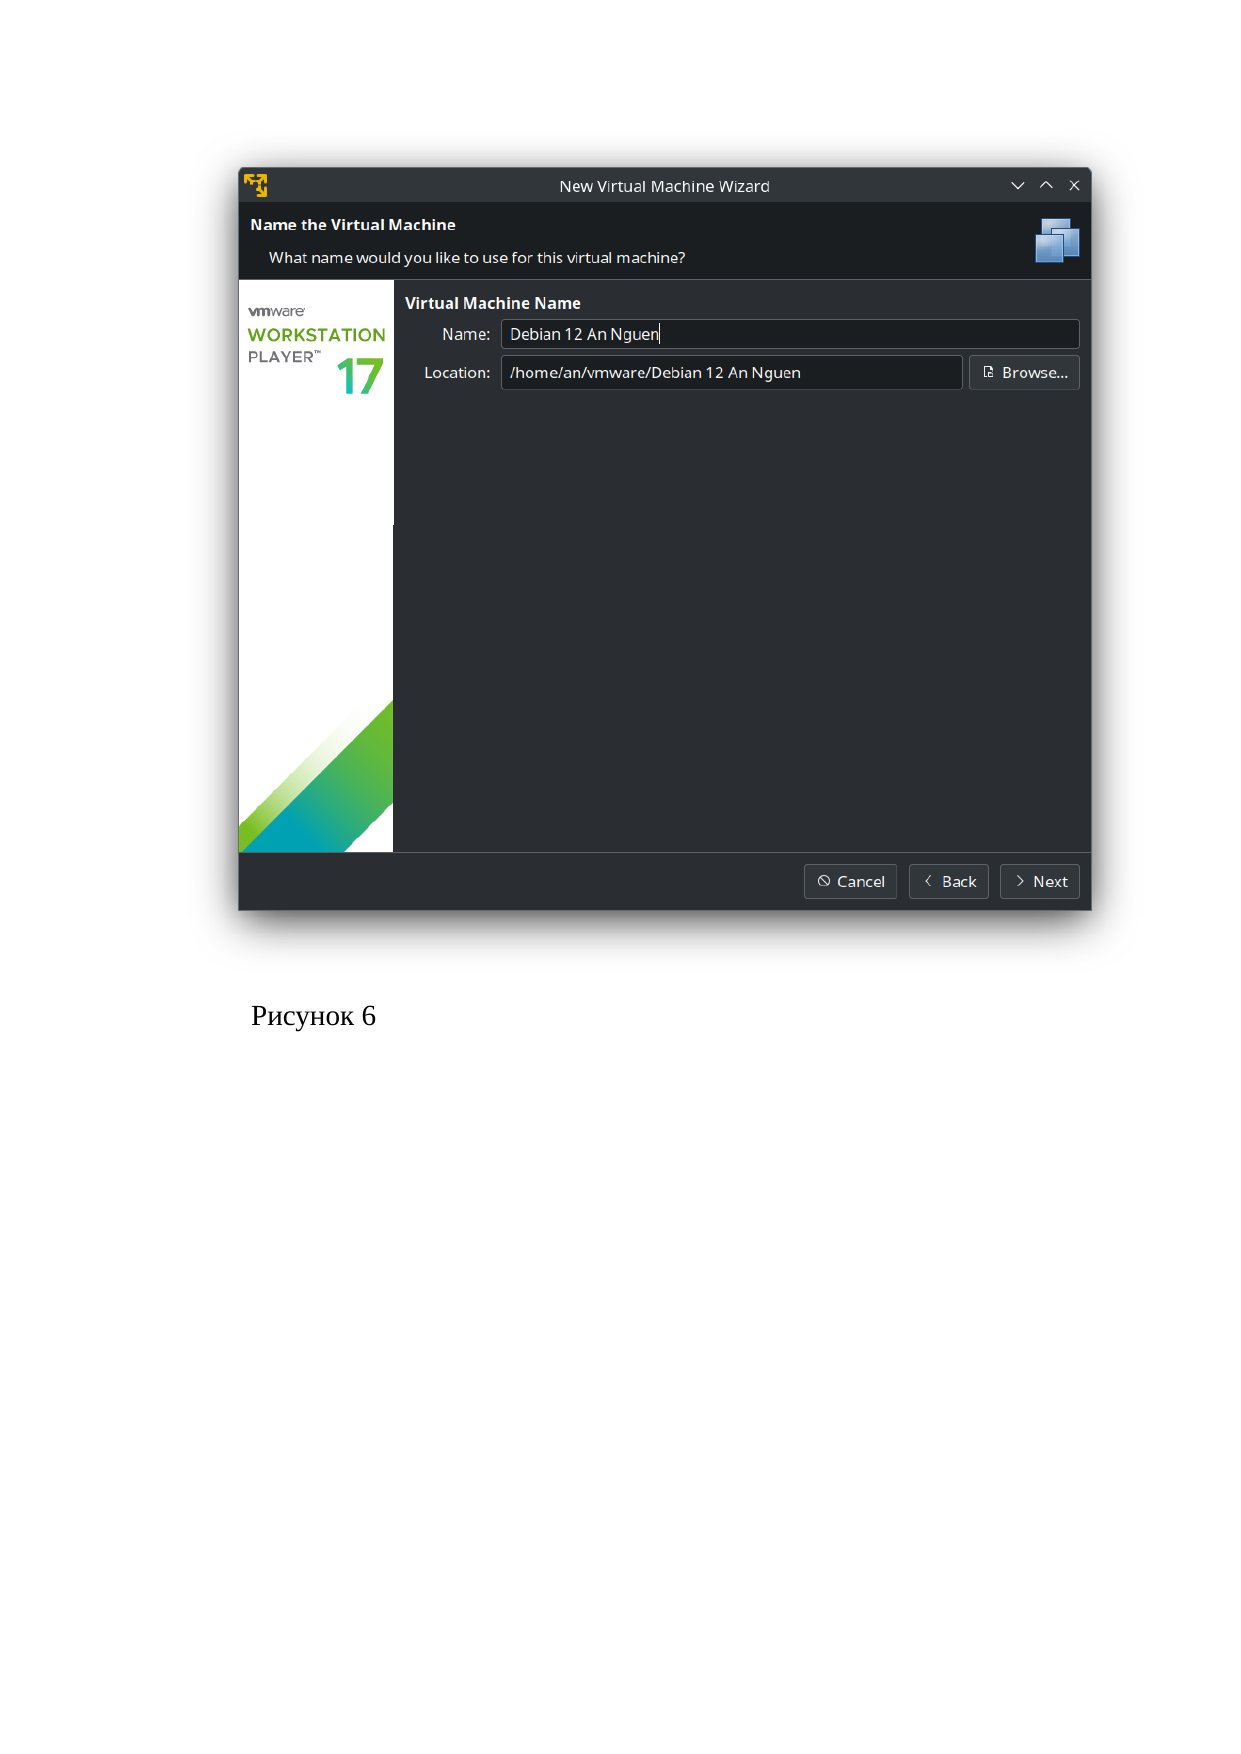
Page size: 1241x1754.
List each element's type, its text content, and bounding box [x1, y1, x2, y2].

text Рисунок 6 [177, 982, 1152, 1032]
picture [177, 118, 1152, 982]
